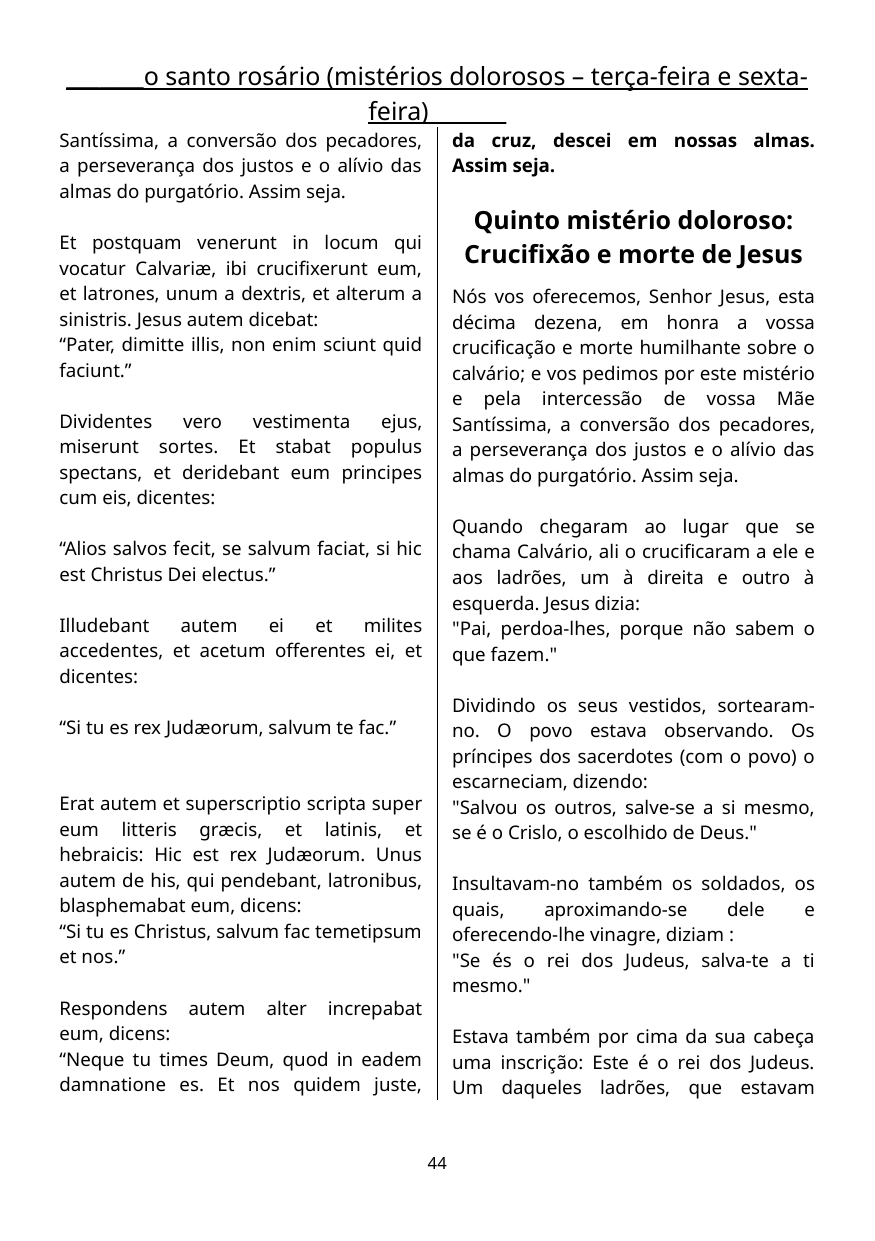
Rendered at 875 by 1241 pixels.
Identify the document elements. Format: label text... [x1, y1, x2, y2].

table_header da cruz, descei em nossas almas. Assim seja. Quinto mistério doloroso: Crucifixão e morte de Jesus Nós vos oferecemos, Senhor Jesus, esta décima dezena, em honra a vossa crucificação e morte humilhante sobre o calvário; e vos pedimos por este mistério e pela intercessão de vossa Mãe Santíssima, a conversão dos pecadores, a perseverança dos justos e o alívio das almas do purgatório. Assim seja. Quando chegaram ao lugar que se chama Calvário, ali o crucificaram a ele e aos ladrões, um à direita e outro à esquerda. Jesus dizia: "Pai, perdoa-lhes, porque não sabem o que fazem." Dividindo os seus vestidos, sortearam-no. O povo estava observando. Os príncipes dos sacerdotes (com o povo) o escarneciam, dizendo: "Salvou os outros, salve-se a si mesmo, se é o Crislo, o escolhido de Deus." Insultavam-no também os soldados, os quais, aproximando-se dele e oferecendo-lhe vinagre, diziam : "Se és o rei dos Judeus, salva-te a ti mesmo." Estava também por cima da sua cabeça uma inscrição: Este é o rei dos Judeus. Um daqueles ladrões, que estavam [438, 127, 830, 1100]
table_header Santíssima, a conversão dos pecadores, a perseverança dos justos e o alívio das almas do purgatório. Assim seja. Et postquam venerunt in locum qui vocatur Calvariæ, ibi crucifixerunt eum, et latrones, unum a dextris, et alterum a sinistris. Jesus autem dicebat: “Pater, dimitte illis, non enim sciunt quid faciunt.” Dividentes vero vestimenta ejus, miserunt sortes. Et stabat populus spectans, et deridebant eum principes cum eis, dicentes: “Alios salvos fecit, se salvum faciat, si hic est Christus Dei electus.” Illudebant autem ei et milites accedentes, et acetum offerentes ei, et dicentes: “Si tu es rex Judæorum, salvum te fac.” Erat autem et superscriptio scripta super eum litteris græcis, et latinis, et hebraicis: Hic est rex Judæorum. Unus autem de his, qui pendebant, latronibus, blasphemabat eum, dicens: “Si tu es Christus, salvum fac temetipsum et nos.” Respondens autem alter increpabat eum, dicens: “Neque tu times Deum, quod in eadem damnatione es. Et nos quidem juste, [44, 127, 437, 1100]
